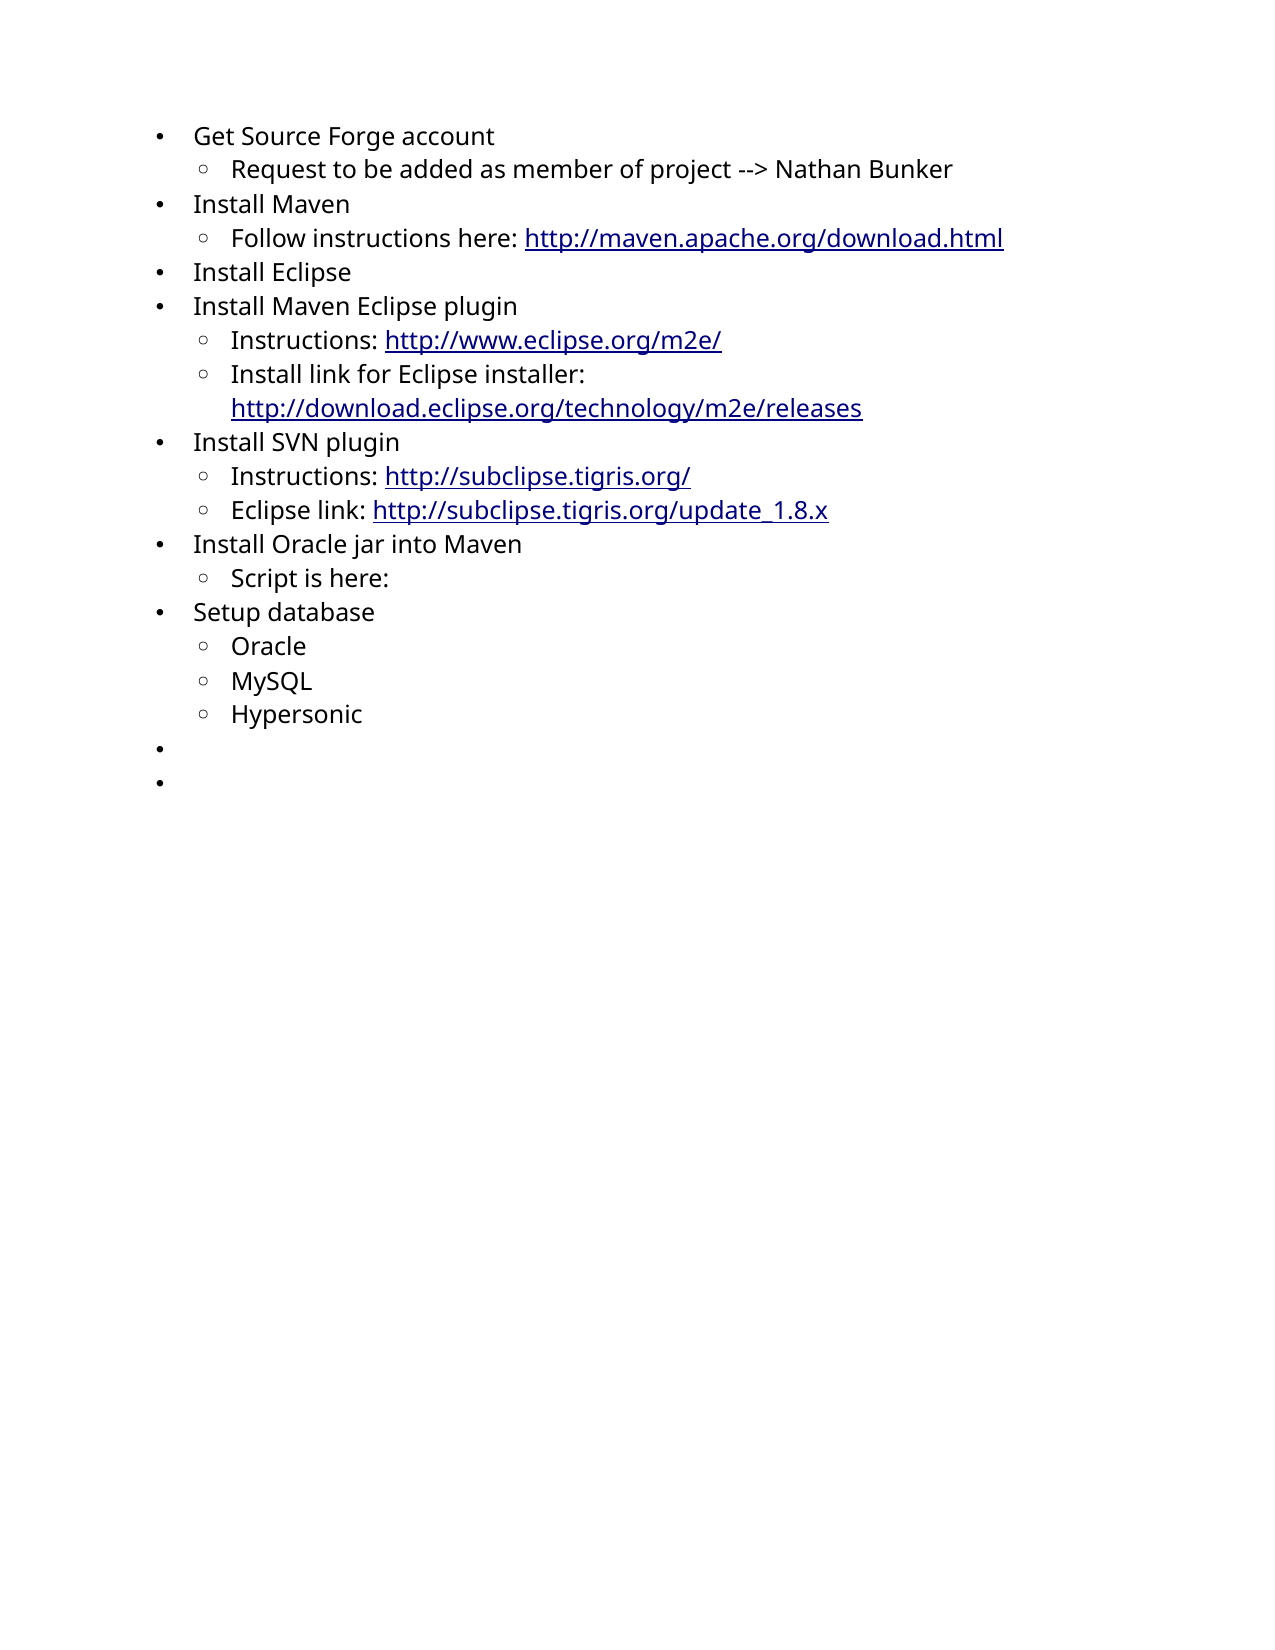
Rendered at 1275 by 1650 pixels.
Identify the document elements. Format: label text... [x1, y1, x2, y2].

list Follow instructions here: http://maven.apache.org/download.html [193, 220, 1157, 254]
list Install Maven Eclipse plugin [156, 288, 1157, 322]
list Oracle [193, 629, 1157, 663]
list Install SVN plugin [156, 425, 1157, 459]
list Setup database [156, 595, 1157, 629]
list Script is here: [193, 561, 1157, 595]
list Install Eclipse [156, 254, 1157, 288]
list Install link for Eclipse installer: http://download.eclipse.org/technology/m2e/releases [193, 357, 1157, 425]
list Eclipse link: http://subclipse.tigris.org/update_1.8.x [193, 493, 1157, 527]
list Get Source Forge account [156, 118, 1157, 152]
list Install Oracle jar into Maven [156, 527, 1157, 561]
list Hypersonic [193, 697, 1157, 731]
list Install Maven [156, 186, 1157, 220]
list Instructions: http://subclipse.tigris.org/ [193, 459, 1157, 493]
list Instructions: http://www.eclipse.org/m2e/ [193, 322, 1157, 357]
list MySQL [193, 663, 1157, 697]
list Request to be added as member of project --> Nathan Bunker [193, 152, 1157, 186]
